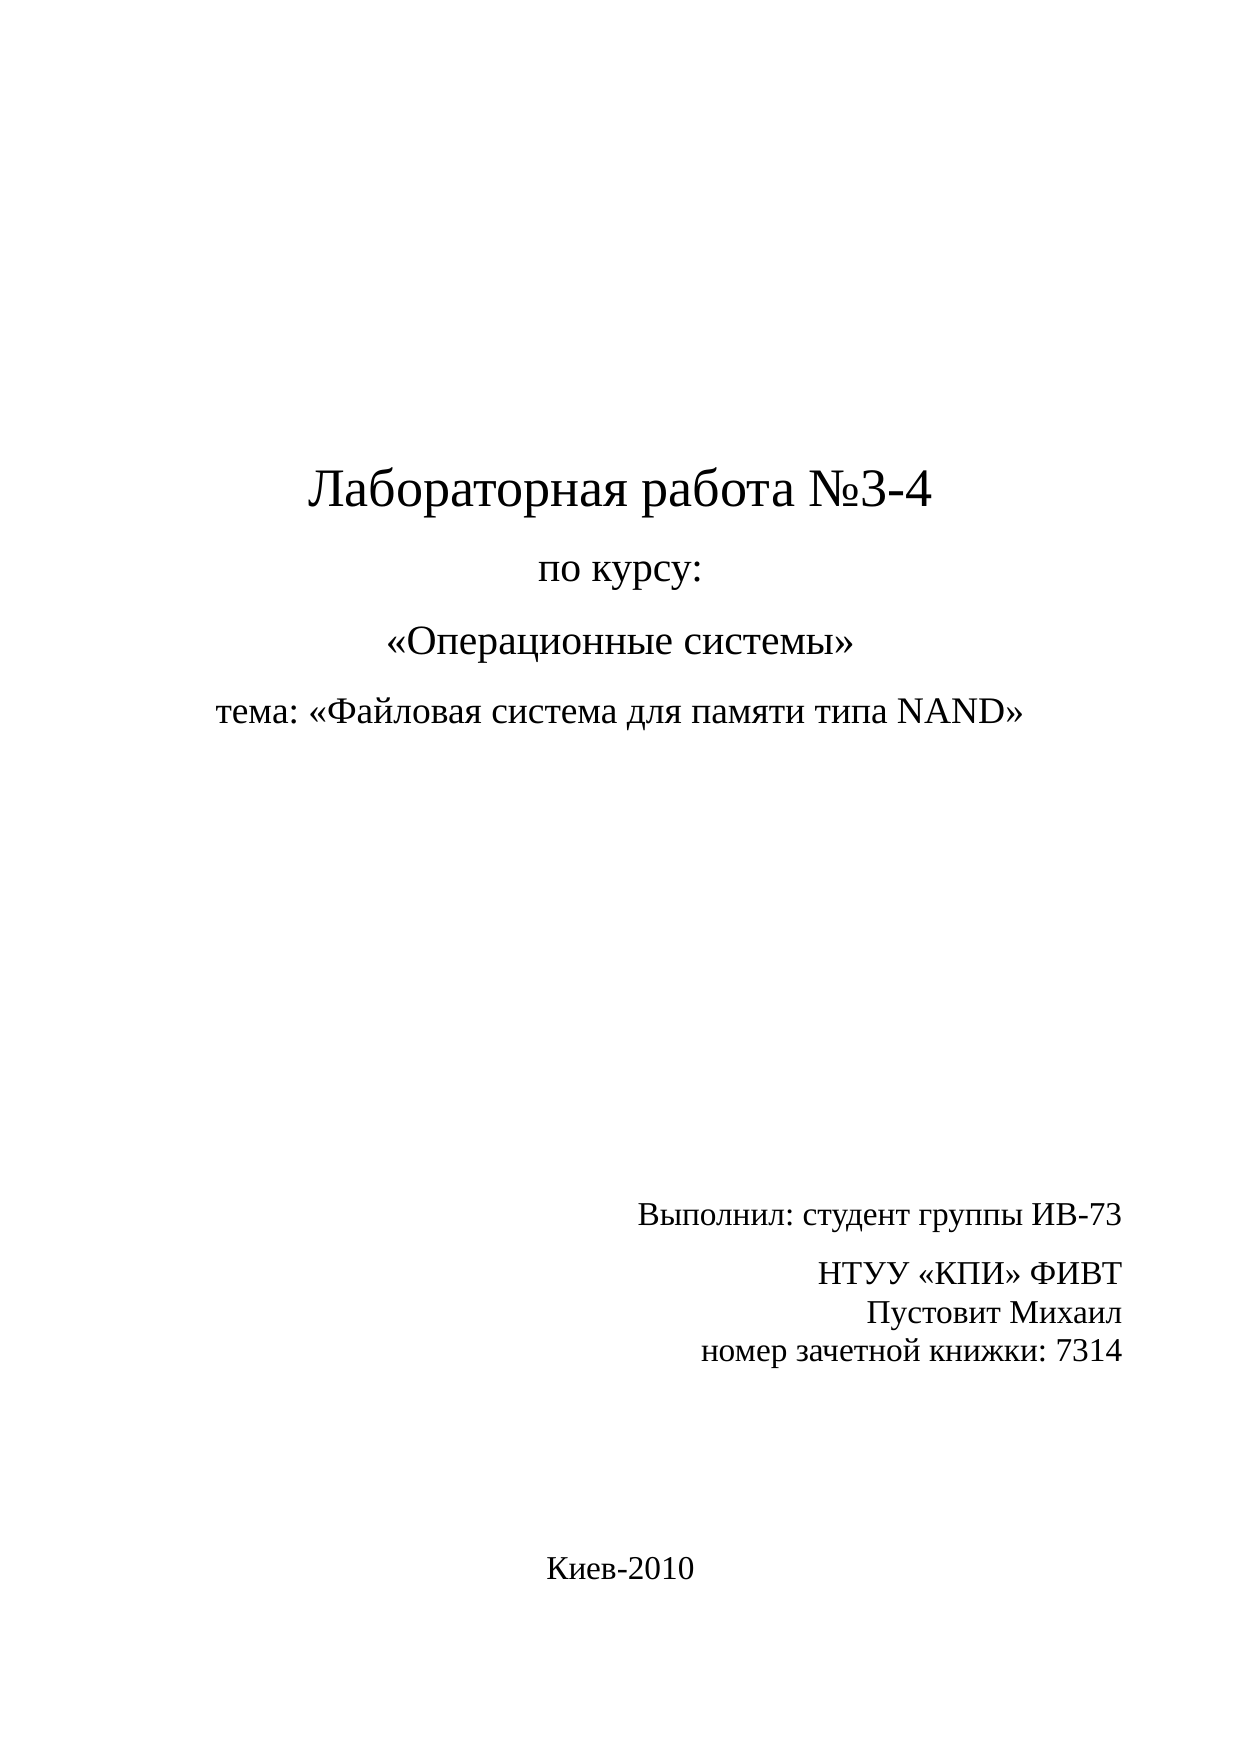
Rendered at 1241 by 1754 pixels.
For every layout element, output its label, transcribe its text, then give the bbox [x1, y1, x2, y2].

text НТУУ «КПИ» ФИВТ [118, 1253, 1122, 1292]
text Пустовит Михаил [118, 1292, 1122, 1330]
text тема: «Файловая система для памяти типа NAND» [118, 689, 1122, 732]
text «Операционные системы» [118, 616, 1122, 664]
text по курсу: [118, 543, 1122, 591]
text Лабораторная работа №3-4 [118, 456, 1122, 518]
text Выполнил: студент группы ИВ-73 [118, 1194, 1122, 1233]
text номер зачетной книжки: 7314 [118, 1330, 1122, 1368]
text Киев-2010 [118, 1549, 1122, 1587]
